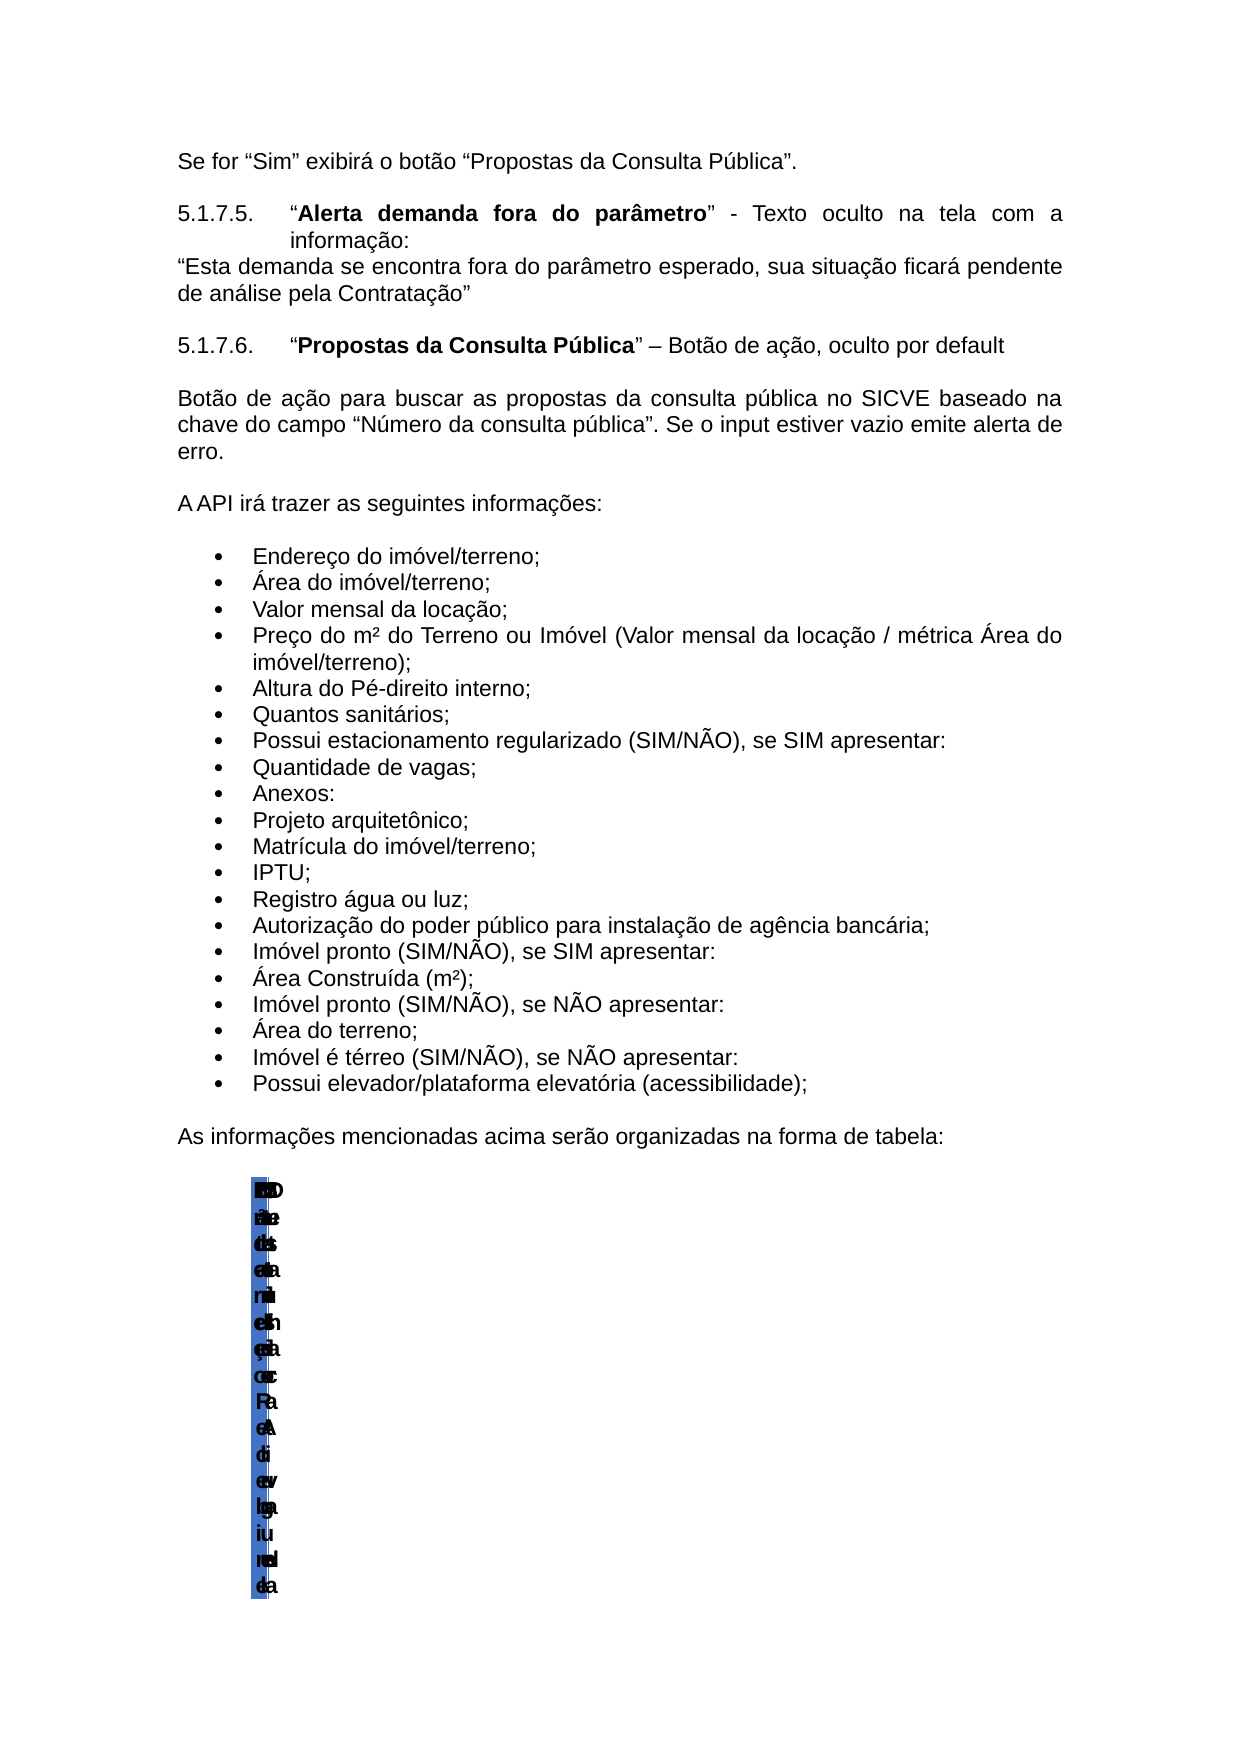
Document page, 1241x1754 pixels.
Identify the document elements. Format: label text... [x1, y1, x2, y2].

list Quantidade de vagas; [215, 754, 1063, 780]
list Possui elevador/plataforma elevatória (acessibilidade); [215, 1070, 1063, 1096]
text Se for “Sim” exibirá o botão “Propostas da Consulta Pública”. [177, 148, 1063, 174]
list Quantos sanitários; [215, 701, 1063, 727]
list Possui estacionamento regularizado (SIM/NÃO), se SIM apresentar: [215, 727, 1063, 754]
list Imóvel é térreo (SIM/NÃO), se NÃO apresentar: [215, 1044, 1063, 1070]
list Anexos: [215, 780, 1063, 807]
list Matrícula do imóvel/terreno; [215, 833, 1063, 859]
list “Propostas da Consulta Pública” – Botão de ação, oculto por default [177, 332, 1063, 358]
text “Esta demanda se encontra fora do parâmetro esperado, sua situação ficará pendente de análise pela Contratação” [177, 253, 1063, 306]
text As informações mencionadas acima serão organizadas na forma de tabela: [177, 1123, 1063, 1149]
list Área Construída (m²); [215, 965, 1063, 991]
list Autorização do poder público para instalação de agência bancária; [215, 912, 1063, 938]
list Área do imóvel/terreno; [215, 569, 1063, 596]
list “Alerta demanda fora do parâmetro” - Texto oculto na tela com a informação: [177, 200, 1063, 253]
text Botão de ação para buscar as propostas da consulta pública no SICVE baseado na chave do campo “Número da consulta pública”. Se o input estiver vazio emite alerta de erro. [177, 385, 1063, 464]
list Preço do m² do Terreno ou Imóvel (Valor mensal da locação / métrica Área do imóvel/terreno); [215, 622, 1063, 675]
list Valor mensal da locação; [215, 596, 1063, 622]
list Endereço do imóvel/terreno; [215, 543, 1063, 569]
list Projeto arquitetônico; [215, 807, 1063, 833]
list Registro água ou luz; [215, 886, 1063, 912]
list Imóvel pronto (SIM/NÃO), se SIM apresentar: [215, 938, 1063, 965]
list Altura do Pé-direito interno; [215, 675, 1063, 701]
text A API irá trazer as seguintes informações: [177, 490, 1063, 517]
list Área do terreno; [215, 1017, 1063, 1044]
list Imóvel pronto (SIM/NÃO), se NÃO apresentar: [215, 991, 1063, 1017]
list IPTU; [215, 859, 1063, 886]
